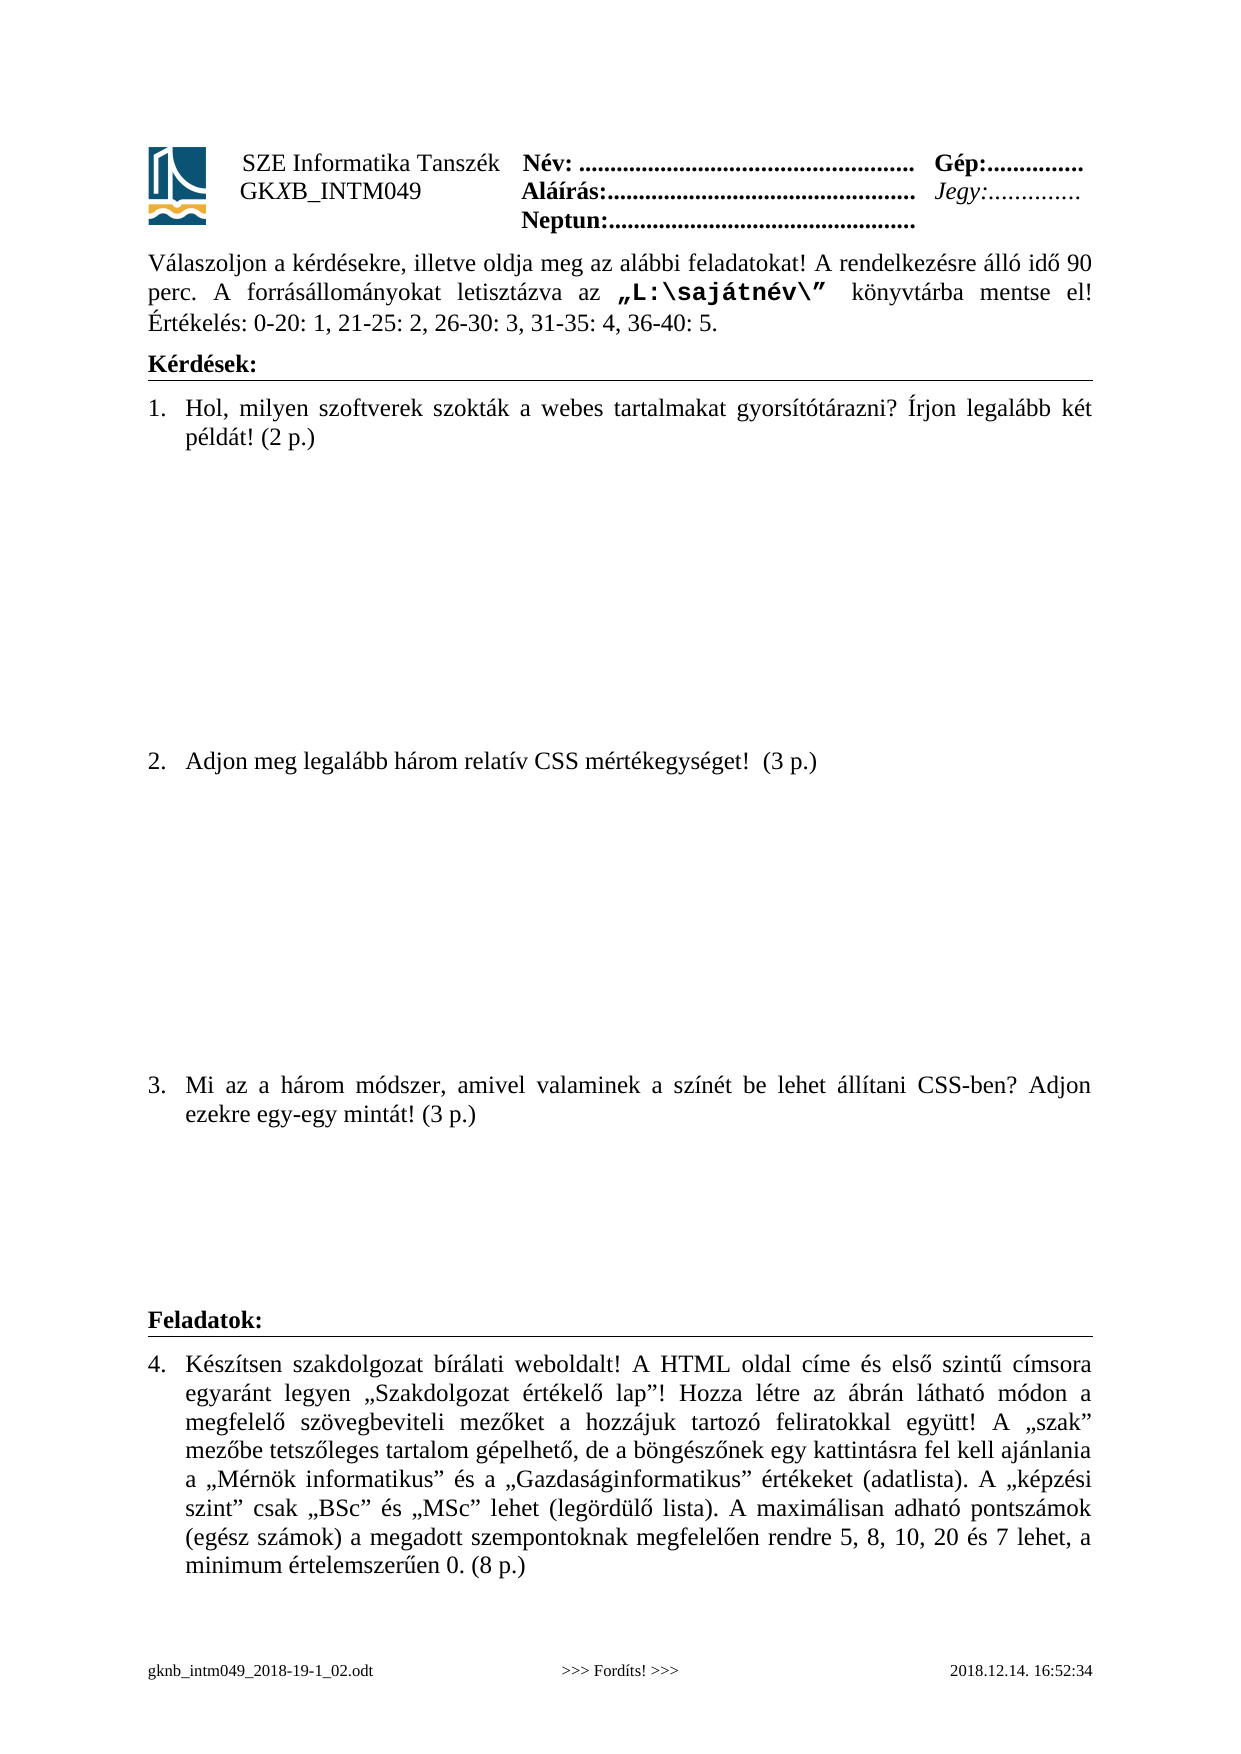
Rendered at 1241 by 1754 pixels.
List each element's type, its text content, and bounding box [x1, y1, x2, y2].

table_cell Jegy: [928, 176, 1093, 248]
text Feladatok: [148, 1305, 1093, 1336]
table_header Gép: [928, 148, 1093, 176]
table_header SZE Informatika Tanszék [228, 148, 510, 176]
picture [148, 147, 206, 225]
table_cell Aláírás: Neptun: [510, 176, 928, 248]
text Kérdések: [148, 349, 1093, 380]
list Mi az a három módszer, amivel valaminek a színét be lehet állítani CSS-ben? Adjon ezekre egy-egy mintát! (3 p.) [148, 1070, 1093, 1128]
list Készítsen szakdolgozat bírálati weboldalt! A HTML oldal címe és első szintű címsora egyaránt legyen „Szakdolgozat értékelő lap”! Hozza létre az ábrán látható módon a megfelelő szövegbeviteli mezőket a hozzájuk tartozó feliratokkal együtt! A „szak” mezőbe tetszőleges tartalom gépelhető, de a böngészőnek egy kattintásra fel kell ajánlania a „Mérnök informatikus” és a „Gazdaságinformatikus” értékeket (adatlista). A „képzési szint” csak „BSc” és „MSc” lehet (legördülő lista). A maximálisan adható pontszámok (egész számok) a megadott szempontoknak megfelelően rendre 5, 8, 10, 20 és 7 lehet, a minimum értelemszerűen 0. (8 p.) [148, 1349, 1093, 1579]
text Válaszoljon a kérdésekre, illetve oldja meg az alábbi feladatokat! A rendelkezésre álló idő 90 perc. A forrásállományokat letisztázva az „L:\sajátnév\” könyvtárba mentse el! Értéke­lés: 0-20: 1, 21-25: 2, 26-30: 3, 31-35: 4, 36-40: 5. [148, 248, 1093, 336]
list Adjon meg legalább három relatív CSS mértékegységet! (3 p.) [148, 746, 1093, 775]
table_header Név: [510, 148, 928, 176]
table_cell GKXB_INTM049 [228, 176, 510, 248]
list Hol, milyen szoftverek szokták a webes tartalmakat gyorsítótárazni? Írjon legalább két példát! (2 p.) [148, 393, 1093, 451]
table_header [149, 148, 228, 248]
